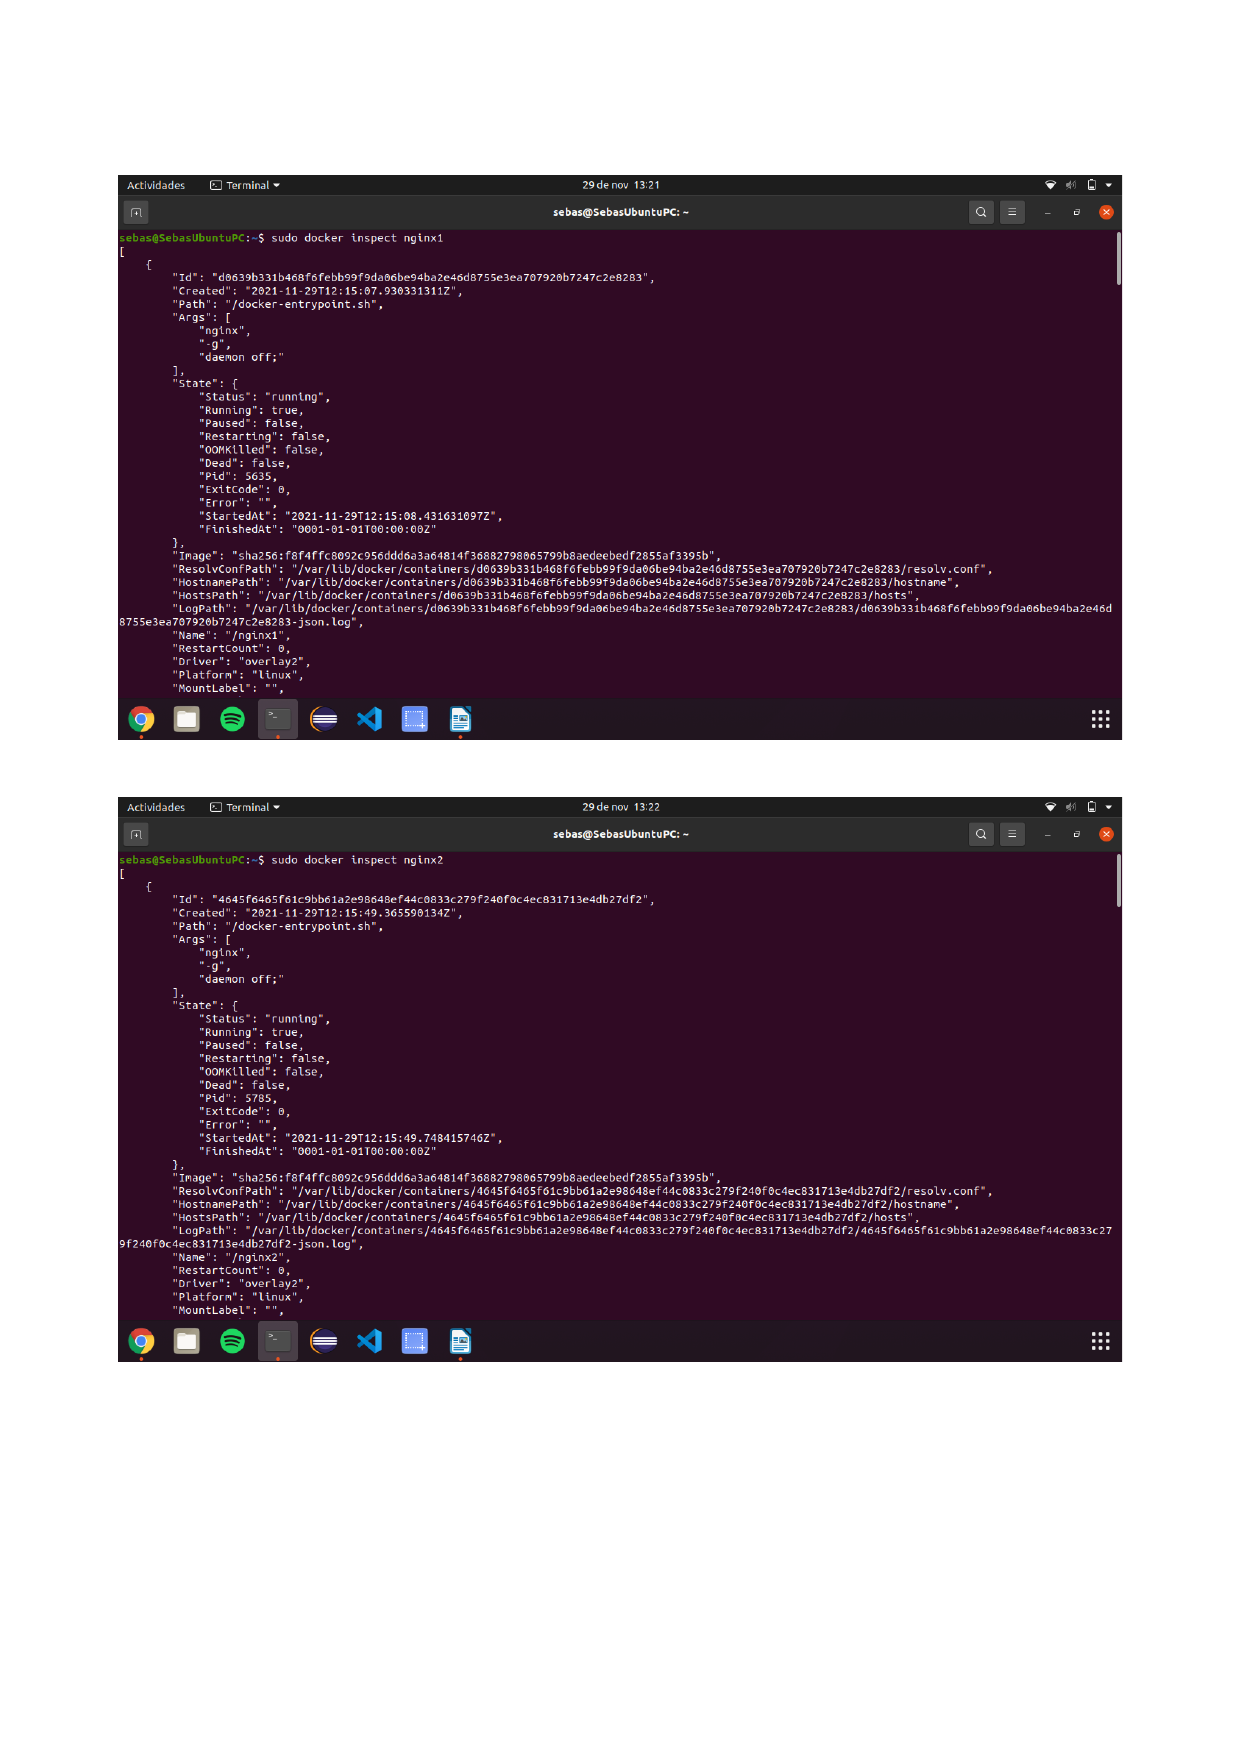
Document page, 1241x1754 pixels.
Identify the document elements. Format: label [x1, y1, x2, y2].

picture [118, 175, 1123, 740]
picture [118, 797, 1123, 1362]
